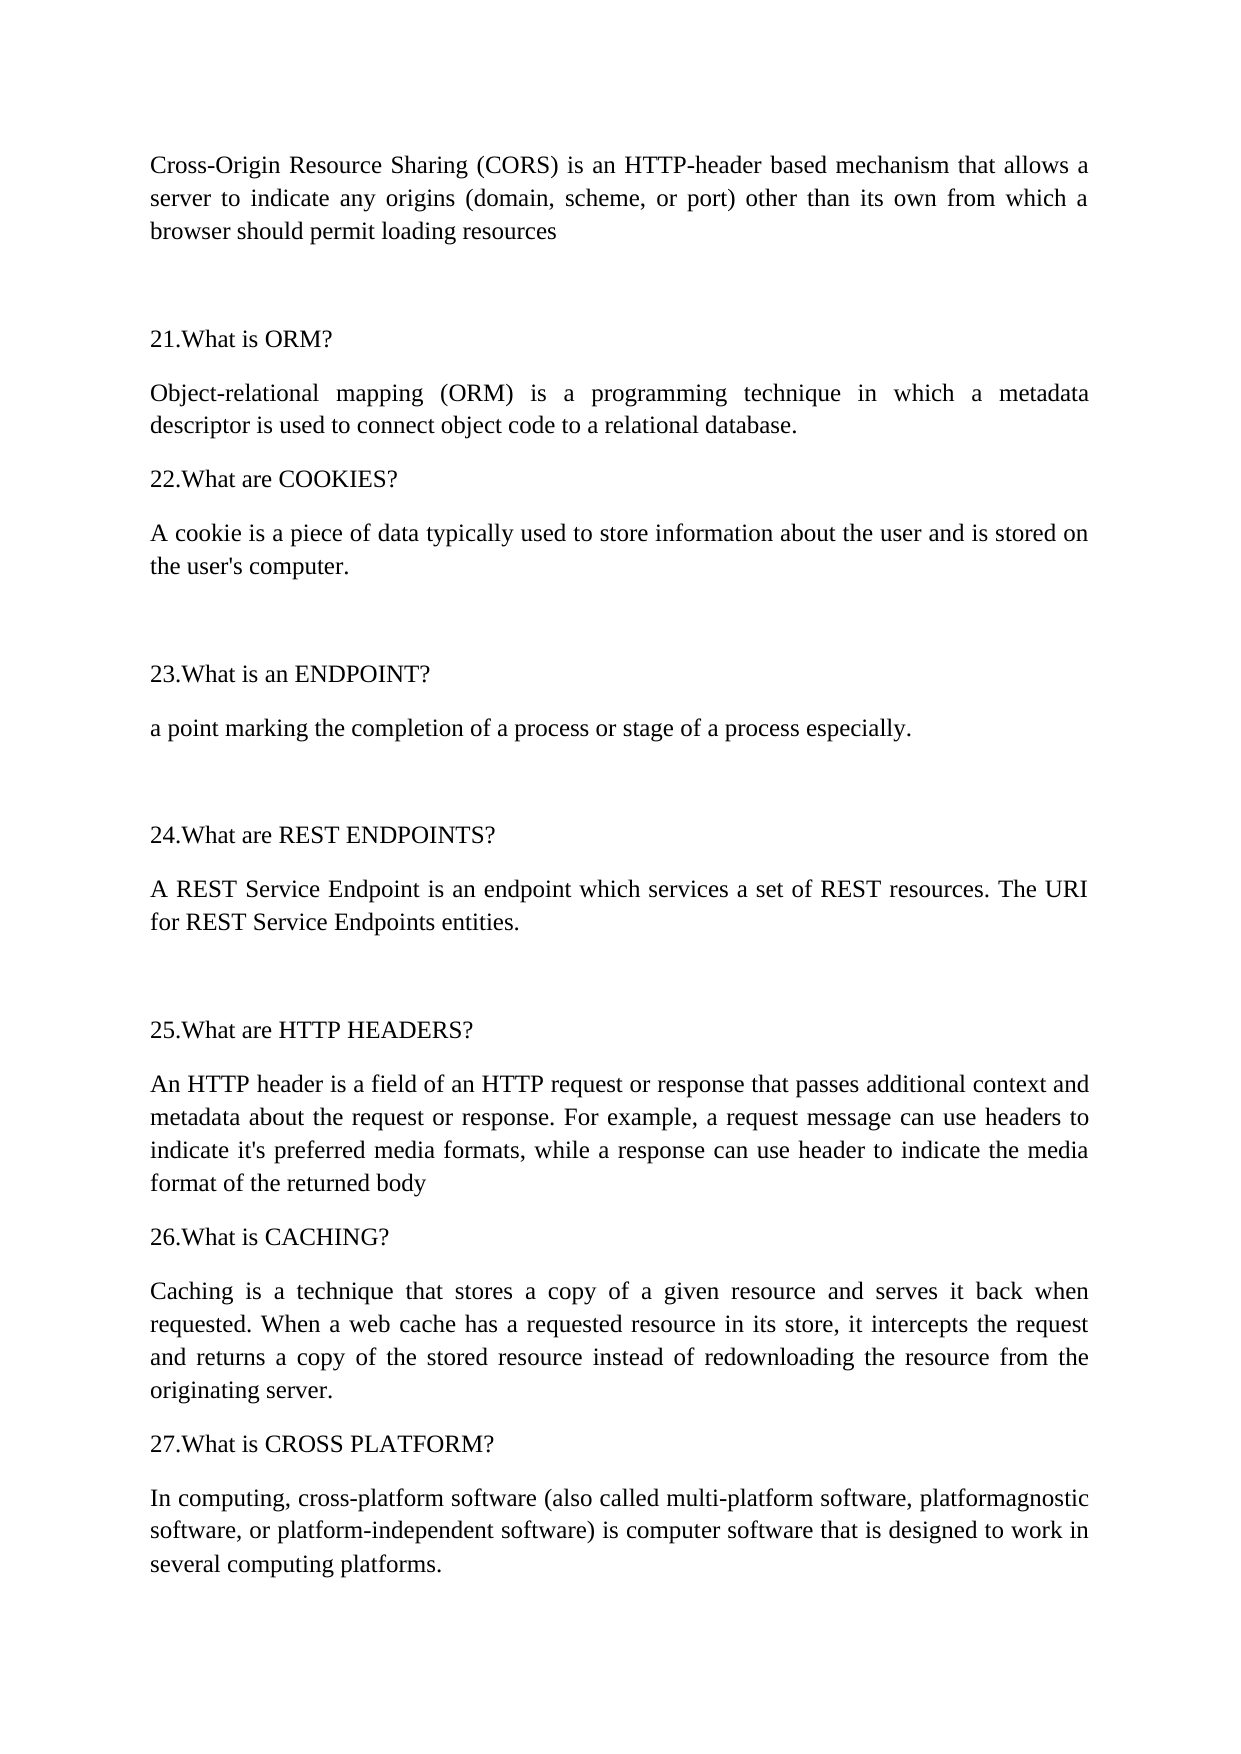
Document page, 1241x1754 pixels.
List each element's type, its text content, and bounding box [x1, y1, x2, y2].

text 21.What is ORM? [150, 324, 1090, 352]
text 27.What is CROSS PLATFORM? [150, 1429, 1090, 1457]
text 24.What are REST ENDPOINTS? [150, 821, 1090, 849]
text Cross-Origin Resource Sharing (CORS) is an HTTP-header based mechanism that allows a server to indicate any origins (domain, scheme, or port) other than its own from which a browser should permit loading resources [150, 150, 1090, 245]
text A REST Service Endpoint is an endpoint which services a set of REST resources. The URI for REST Service Endpoints entities. [150, 874, 1090, 936]
text In computing, cross-platform software (also called multi-platform software, platformagnostic software, or platform-independent software) is computer software that is designed to work in several computing platforms. [150, 1483, 1090, 1577]
text 25.What are HTTP HEADERS? [150, 1015, 1090, 1044]
text A cookie is a piece of data typically used to store information about the user and is stored on the user's computer. [150, 518, 1090, 580]
text Caching is a technique that stores a copy of a given resource and serves it back when requested. When a web cache has a requested resource in its store, it intercepts the request and returns a copy of the stored resource instead of redownloading the resource from the originating server. [150, 1276, 1090, 1404]
text a point marking the completion of a process or stage of a process especially. [150, 713, 1090, 742]
text Object-relational mapping (ORM) is a programming technique in which a metadata descriptor is used to connect object code to a relational database. [150, 378, 1090, 439]
text An HTTP header is a field of an HTTP request or response that passes additional context and metadata about the request or response. For example, a request message can use headers to indicate it's preferred media formats, while a response can use header to indicate the media format of the returned body [150, 1069, 1090, 1197]
text 26.What is CACHING? [150, 1222, 1090, 1251]
text 23.What is an ENDPOINT? [150, 659, 1090, 688]
text 22.What are COOKIES? [150, 464, 1090, 493]
